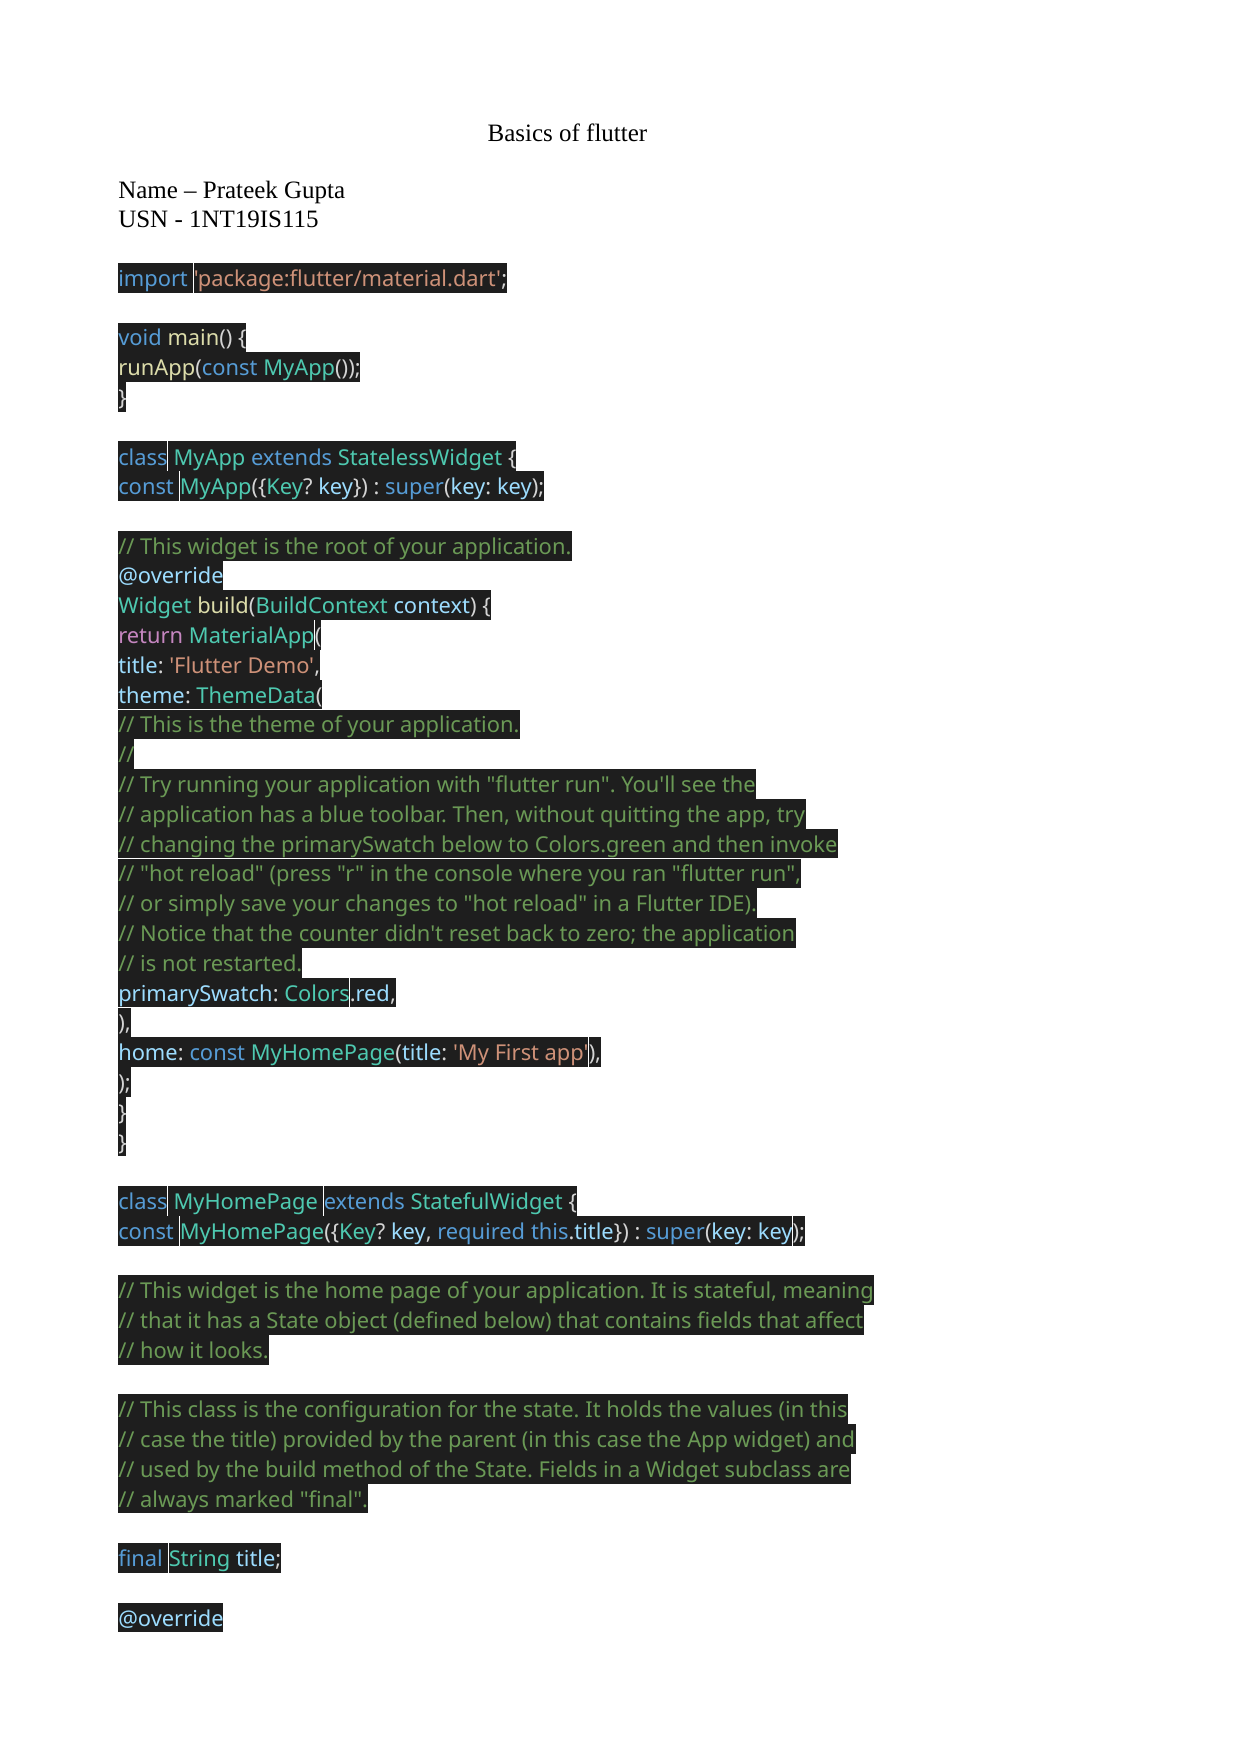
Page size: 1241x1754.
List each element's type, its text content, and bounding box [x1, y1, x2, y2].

text // or simply save your changes to "hot reload" in a Flutter IDE). [118, 888, 1122, 918]
text // always marked "final". [118, 1484, 1122, 1513]
text Basics of flutter [118, 118, 1122, 147]
text } [118, 1097, 1122, 1127]
text // "hot reload" (press "r" in the console where you ran "flutter run", [118, 858, 1122, 888]
text ), [118, 1007, 1122, 1037]
text @override [118, 561, 1122, 590]
text // [118, 739, 1122, 769]
text Widget build(BuildContext context) { [118, 590, 1122, 620]
text const MyHomePage({Key? key, required this.title}) : super(key: key); [118, 1216, 1122, 1246]
text // This widget is the root of your application. [118, 531, 1122, 561]
text // This is the theme of your application. [118, 709, 1122, 739]
text import 'package:flutter/material.dart'; [118, 263, 1122, 293]
text const MyApp({Key? key}) : super(key: key); [118, 471, 1122, 501]
text // Try running your application with "flutter run". You'll see the [118, 769, 1122, 799]
text // application has a blue toolbar. Then, without quitting the app, try [118, 799, 1122, 829]
text // changing the primarySwatch below to Colors.green and then invoke [118, 829, 1122, 858]
text // This widget is the home page of your application. It is stateful, meaning [118, 1275, 1122, 1305]
text // Notice that the counter didn't reset back to zero; the application [118, 918, 1122, 948]
text title: 'Flutter Demo', [118, 650, 1122, 680]
text class MyApp extends StatelessWidget { [118, 441, 1122, 471]
text runApp(const MyApp()); [118, 352, 1122, 382]
text // case the title) provided by the parent (in this case the App widget) and [118, 1424, 1122, 1454]
text ); [118, 1067, 1122, 1097]
text class MyHomePage extends StatefulWidget { [118, 1186, 1122, 1216]
text // This class is the configuration for the state. It holds the values (in this [118, 1394, 1122, 1424]
text return MaterialApp( [118, 620, 1122, 650]
text // is not restarted. [118, 948, 1122, 978]
text final String title; [118, 1543, 1122, 1573]
text Name – Prateek Gupta [118, 176, 1122, 204]
text @override [118, 1603, 1122, 1632]
text } [118, 1127, 1122, 1156]
text // that it has a State object (defined below) that contains fields that affect [118, 1305, 1122, 1335]
text theme: ThemeData( [118, 680, 1122, 709]
text home: const MyHomePage(title: 'My First app'), [118, 1037, 1122, 1067]
text // used by the build method of the State. Fields in a Widget subclass are [118, 1454, 1122, 1484]
text USN - 1NT19IS115 [118, 204, 1122, 233]
text void main() { [118, 322, 1122, 352]
text primarySwatch: Colors.red, [118, 978, 1122, 1007]
text // how it looks. [118, 1335, 1122, 1365]
text } [118, 382, 1122, 412]
